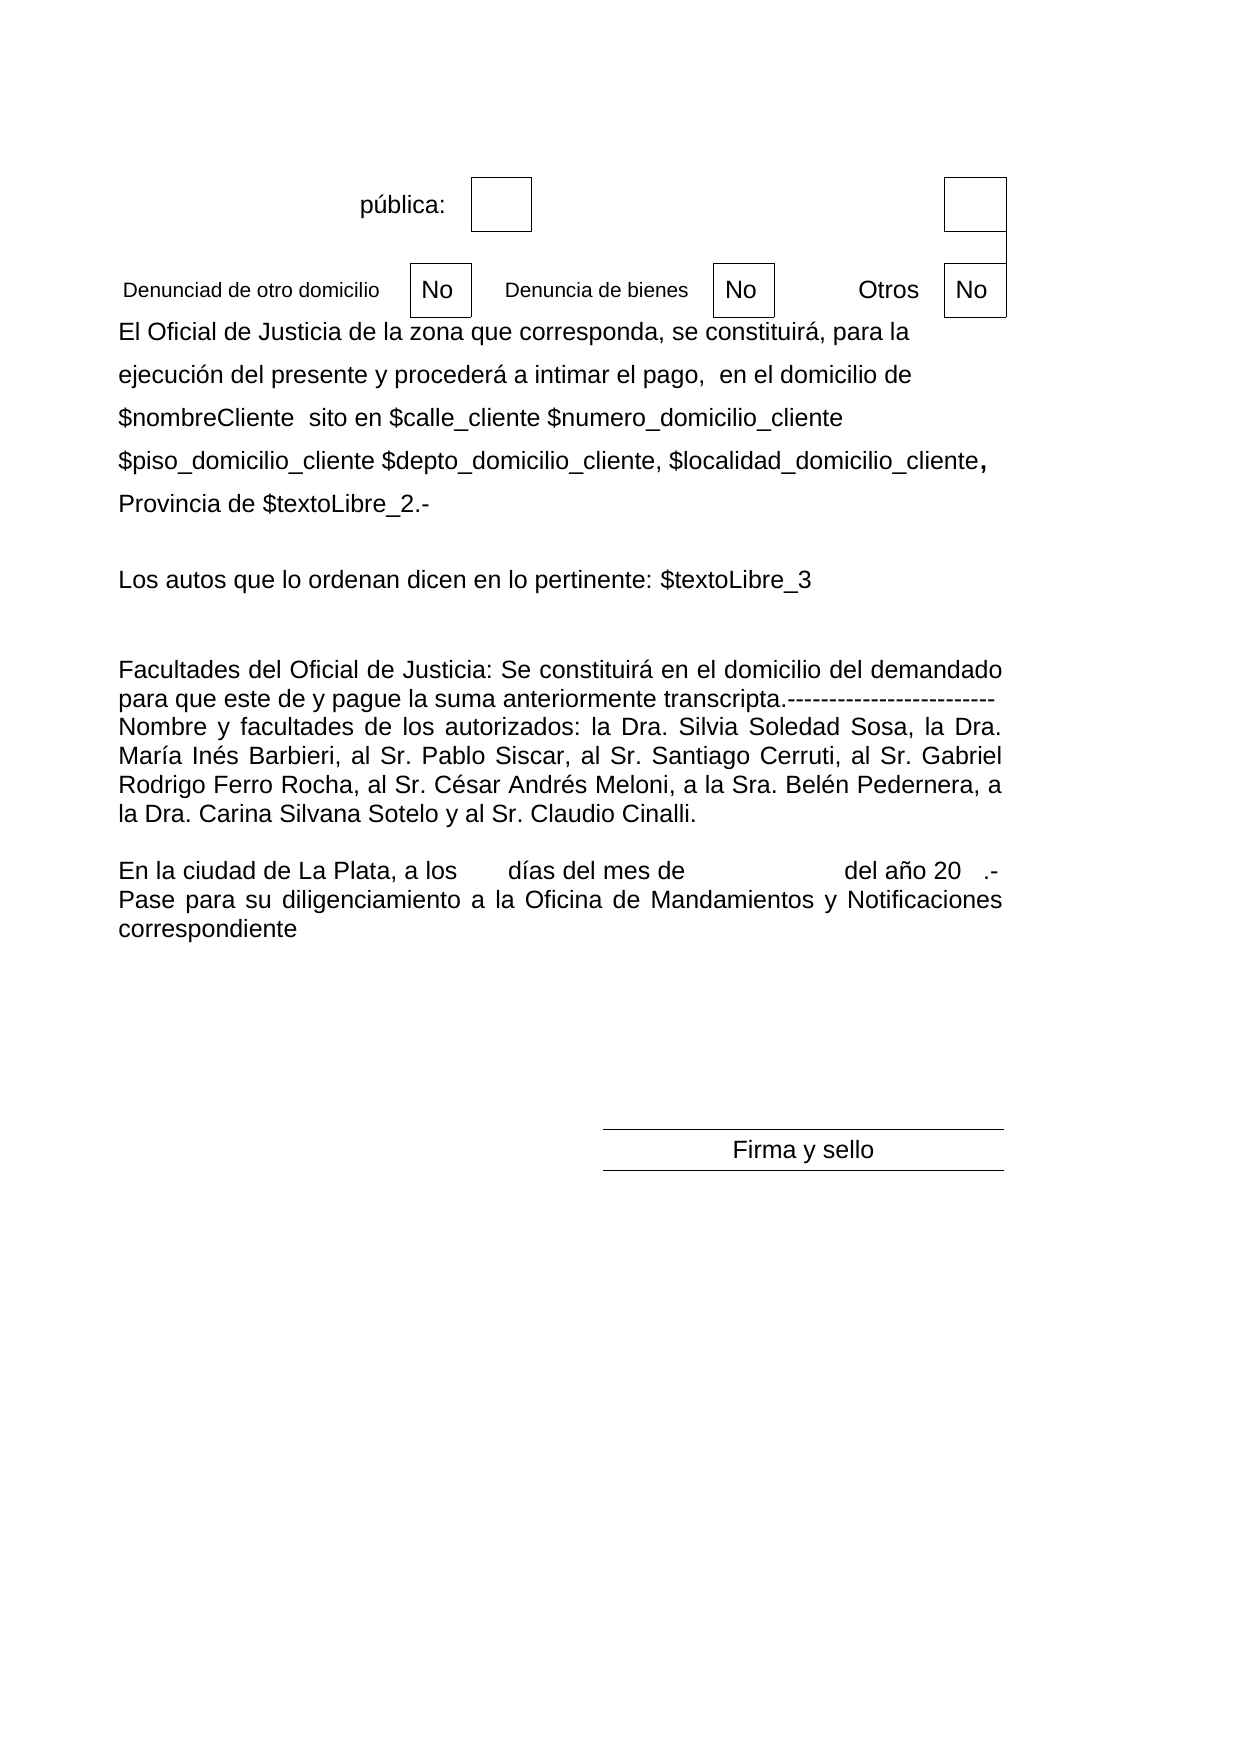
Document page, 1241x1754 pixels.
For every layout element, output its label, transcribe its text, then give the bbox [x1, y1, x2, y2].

table_cell [945, 178, 1006, 231]
text Nombre y facultades de los autorizados: la Dra. Silvia Soledad Sosa, la Dra. María Inés Barbieri, al Sr. Pablo Siscar, al Sr. Santiago Cerruti, al Sr. Gabriel Rodrigo Ferro Rocha, al Sr. César Andrés Meloni, a la Sra. Belén Pedernera, a la Dra. Carina Silvana Sotelo y al Sr. Claudio Cinalli. [118, 712, 1004, 827]
table_cell pública: [106, 177, 471, 231]
text En la ciudad de La Plata, a los días del mes de del año 20 .- Pase para su diligenciamiento a la Oficina de Mandamientos y Notificaciones correspondiente [118, 856, 1004, 942]
table_cell Denuncia de bienes [472, 263, 713, 317]
table_cell Otros [775, 263, 944, 317]
text El Oficial de Justicia de la zona que corresponda, se constituirá, para la ejecución del presente y procederá a intimar el pago, en el domicilio de $nombreCliente sito en $calle_cliente $numero_domicilio_cliente [118, 317, 1004, 432]
text Facultades del Oficial de Justicia: Se constituirá en el domicilio del demandado para que este de y pague la suma anteriormente transcripta.------------------------- [118, 655, 1004, 712]
text $piso_domicilio_cliente $depto_domicilio_cliente, $localidad_domicilio_cliente, Provincia de $textoLibre_2.- [118, 446, 1004, 518]
table_cell No [411, 264, 471, 317]
table_cell No [945, 264, 1006, 317]
table_cell No [714, 264, 774, 317]
table_cell Denunciad de otro domicilio [106, 263, 410, 317]
table_cell [532, 177, 944, 231]
table_cell [106, 1170, 603, 1211]
text Los autos que lo ordenan dicen en lo pertinente: $textoLibre_3 [118, 565, 1004, 593]
table_header Firma y sello [603, 1130, 1004, 1170]
table_cell [106, 231, 1006, 263]
table_cell [603, 1171, 1004, 1211]
table_header [106, 1129, 603, 1170]
table_cell [472, 178, 531, 231]
